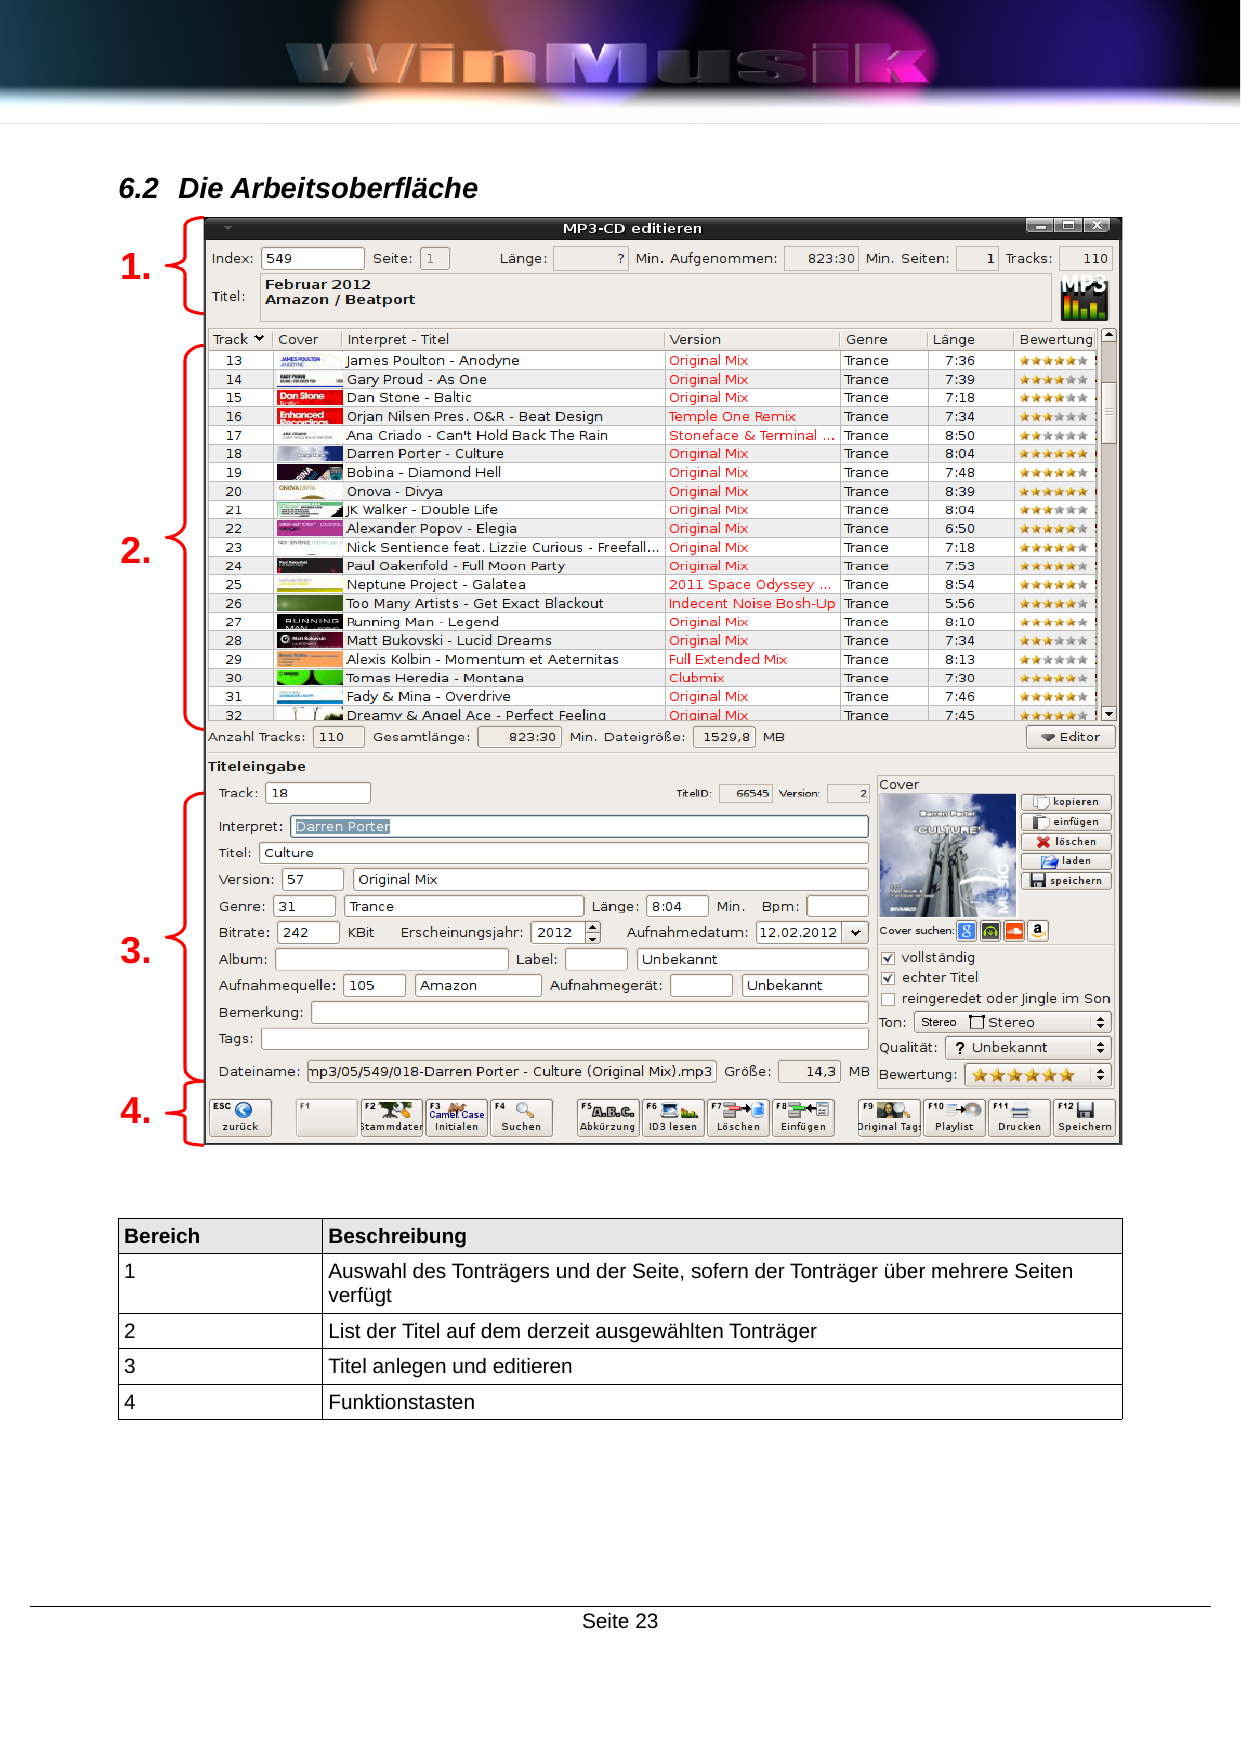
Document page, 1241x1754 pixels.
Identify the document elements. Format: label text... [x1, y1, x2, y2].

table_cell Auswahl des Tonträgers und der Seite, sofern der Tonträger über mehrere Seiten verfügt [323, 1254, 1122, 1313]
table_cell 3 [119, 1349, 322, 1384]
table_cell 2 [119, 1314, 322, 1348]
table_cell 1 [119, 1254, 322, 1313]
table_cell Funktionstasten [323, 1385, 1122, 1419]
table_cell List der Titel auf dem derzeit ausgewählten Tonträger [323, 1314, 1122, 1348]
table_header Beschreibung [323, 1219, 1122, 1253]
table_cell Titel anlegen und editieren [323, 1349, 1122, 1384]
table_header Bereich [119, 1219, 322, 1253]
subtitle Die Arbeitsoberfläche [118, 172, 1122, 205]
table_cell 4 [119, 1385, 322, 1419]
picture [203, 217, 1123, 1145]
